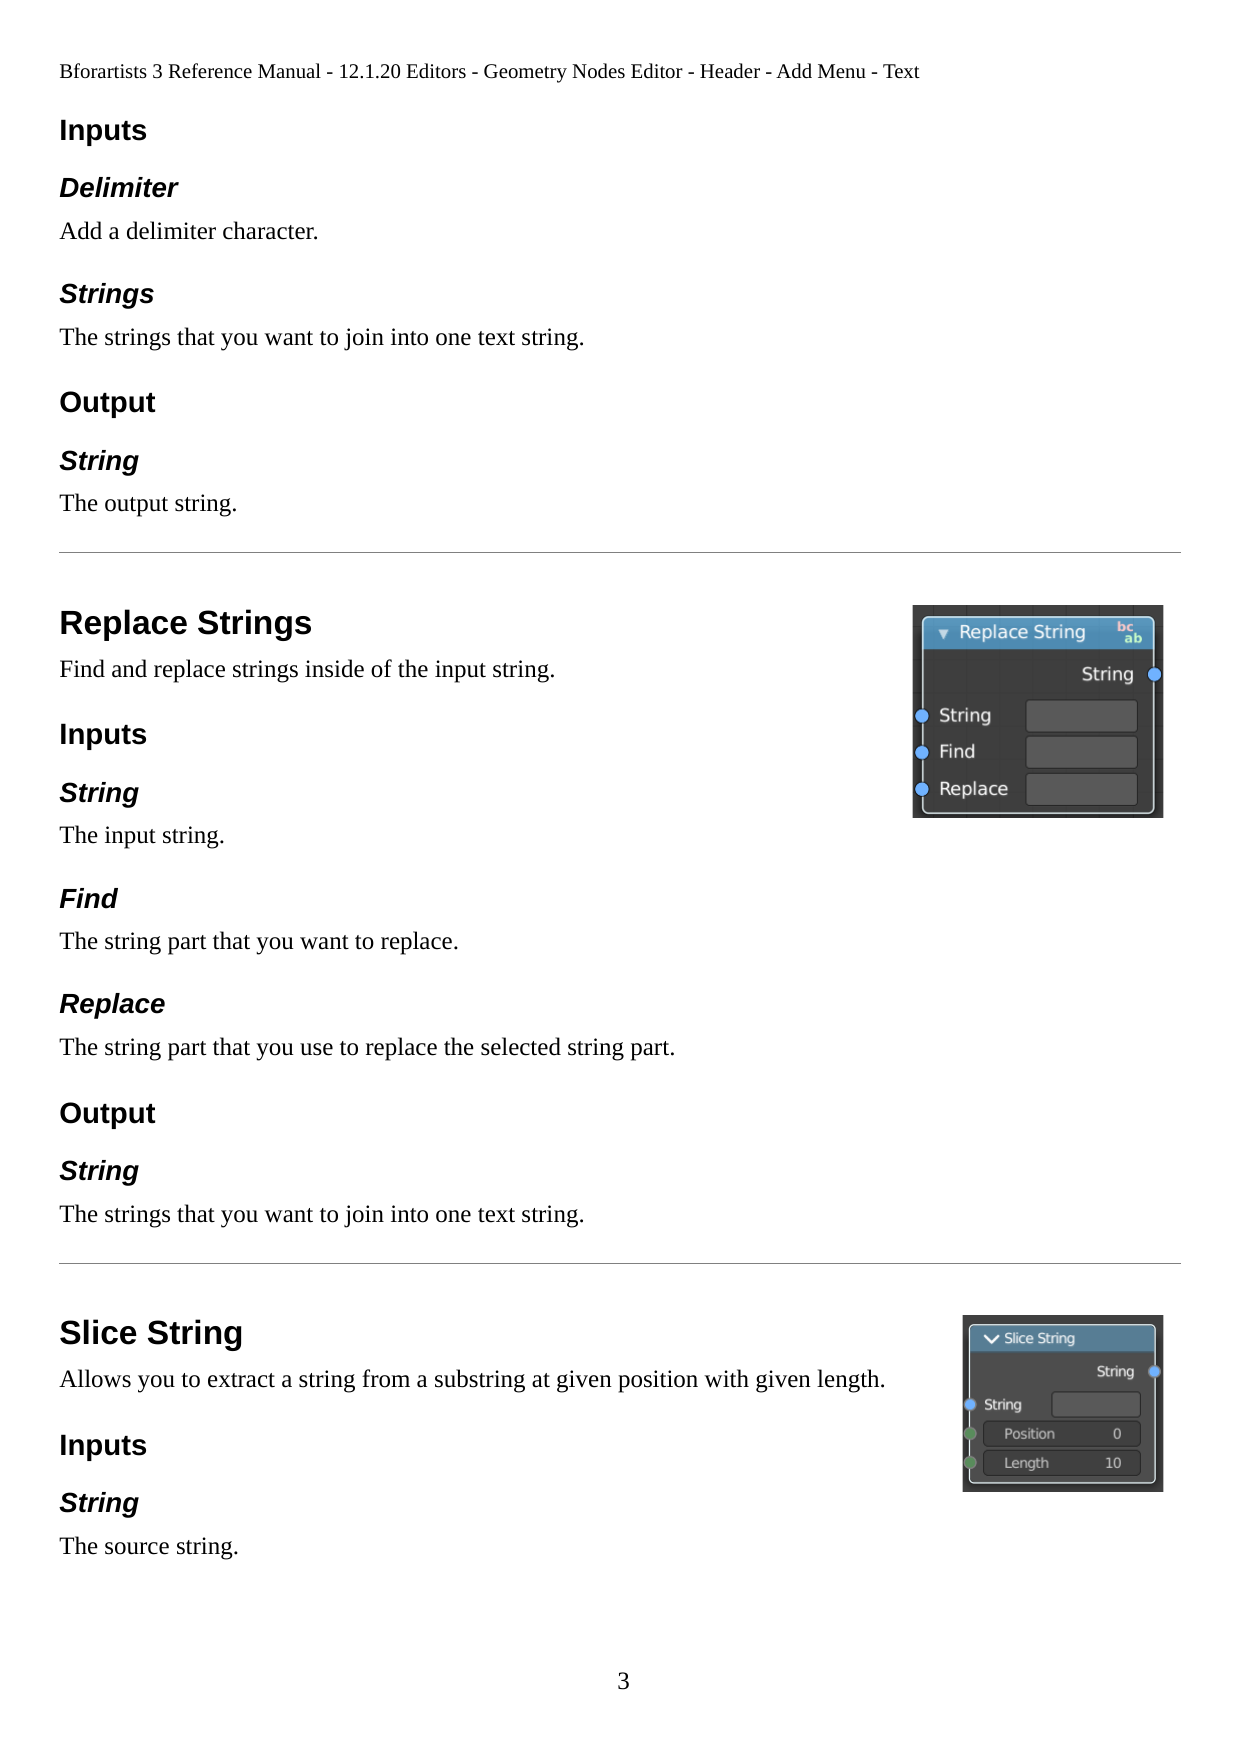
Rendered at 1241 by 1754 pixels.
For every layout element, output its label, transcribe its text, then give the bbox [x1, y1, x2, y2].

subtitle String [59, 776, 912, 808]
text Allows you to extract a string from a substring at given position with given length. [59, 1364, 962, 1393]
text The string part that you use to replace the selected string part. [59, 1032, 1181, 1061]
subtitle Output [59, 385, 1181, 419]
subtitle Inputs [59, 1428, 962, 1462]
subtitle Replace Strings [59, 602, 1181, 641]
subtitle Find [59, 882, 1181, 914]
subtitle String [59, 1155, 1181, 1187]
text The output string. [59, 488, 1181, 517]
text The strings that you want to join into one text string. [59, 322, 1181, 350]
subtitle Strings [59, 277, 1181, 309]
subtitle Inputs [59, 717, 912, 751]
text The strings that you want to join into one text string. [59, 1199, 1181, 1228]
subtitle Slice String [59, 1313, 1181, 1352]
subtitle [1164, 1428, 1181, 1462]
picture [912, 605, 1164, 818]
subtitle Delimiter [59, 171, 1181, 203]
subtitle [1164, 717, 1181, 751]
text Find and replace strings inside of the input string. [59, 654, 912, 682]
subtitle String [59, 444, 1181, 476]
subtitle Replace [59, 988, 1181, 1020]
text The input string. [59, 820, 1181, 849]
subtitle [1164, 776, 1181, 808]
subtitle Inputs [59, 113, 1181, 146]
subtitle String [59, 1487, 1181, 1518]
text Add a delimiter character. [59, 216, 1181, 244]
subtitle Output [59, 1096, 1181, 1130]
picture [962, 1315, 1164, 1492]
text The string part that you want to replace. [59, 926, 1181, 955]
text The source string. [59, 1531, 1181, 1560]
